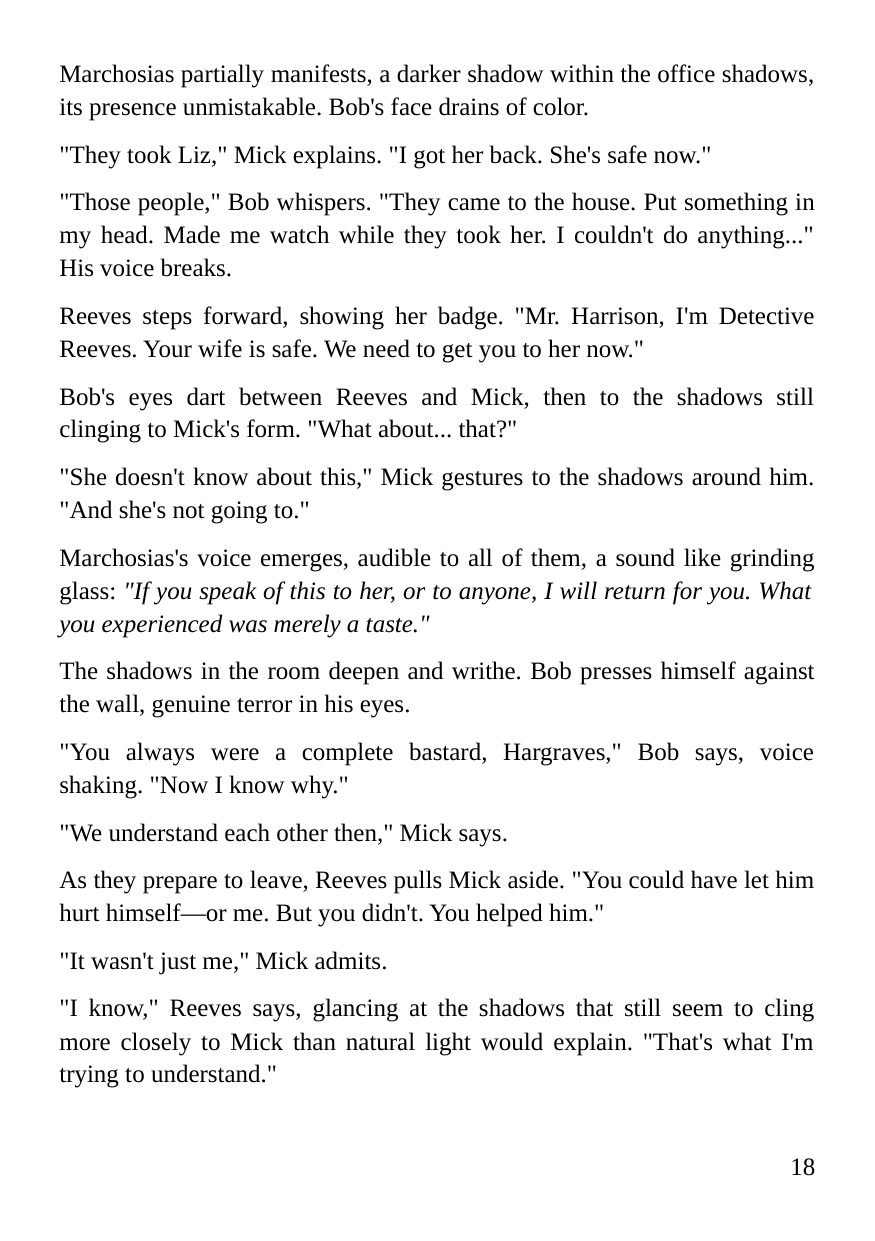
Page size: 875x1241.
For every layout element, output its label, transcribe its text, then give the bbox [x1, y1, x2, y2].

text Bob's eyes dart between Reeves and Mick, then to the shadows still clinging to Mick's form. "What about... that?" [59, 382, 815, 443]
text "I know," Reeves says, glancing at the shadows that still seem to cling more closely to Mick than natural light would explain. "That's what I'm trying to understand." [59, 993, 815, 1088]
text As they prepare to leave, Reeves pulls Mick aside. "You could have let him hurt himself—or me. But you didn't. You helped him." [59, 865, 815, 927]
text "It wasn't just me," Mick admits. [59, 946, 815, 975]
text Reeves steps forward, showing her badge. "Mr. Harrison, I'm Detective Reeves. Your wife is safe. We need to get you to her now." [59, 301, 815, 363]
text The shadows in the room deepen and writhe. Bob presses himself against the wall, genuine terror in his eyes. [59, 656, 815, 718]
text "You always were a complete bastard, Hargraves," Bob says, voice shaking. "Now I know why." [59, 737, 815, 799]
text "Those people," Bob whispers. "They came to the house. Put something in my head. Made me watch while they took her. I couldn't do anything..." His voice breaks. [59, 187, 815, 282]
text "We understand each other then," Mick says. [59, 818, 815, 846]
text "They took Liz," Mick explains. "I got her back. She's safe now." [59, 140, 815, 168]
text "She doesn't know about this," Mick gestures to the shadows around him. "And she's not going to." [59, 462, 815, 524]
text Marchosias partially manifests, a darker shadow within the office shadows, its presence unmistakable. Bob's face drains of color. [59, 59, 815, 121]
text Marchosias's voice emerges, audible to all of them, a sound like grinding glass: "If you speak of this to her, or to anyone, I will return for you. What you experienced was merely a taste." [59, 543, 815, 638]
